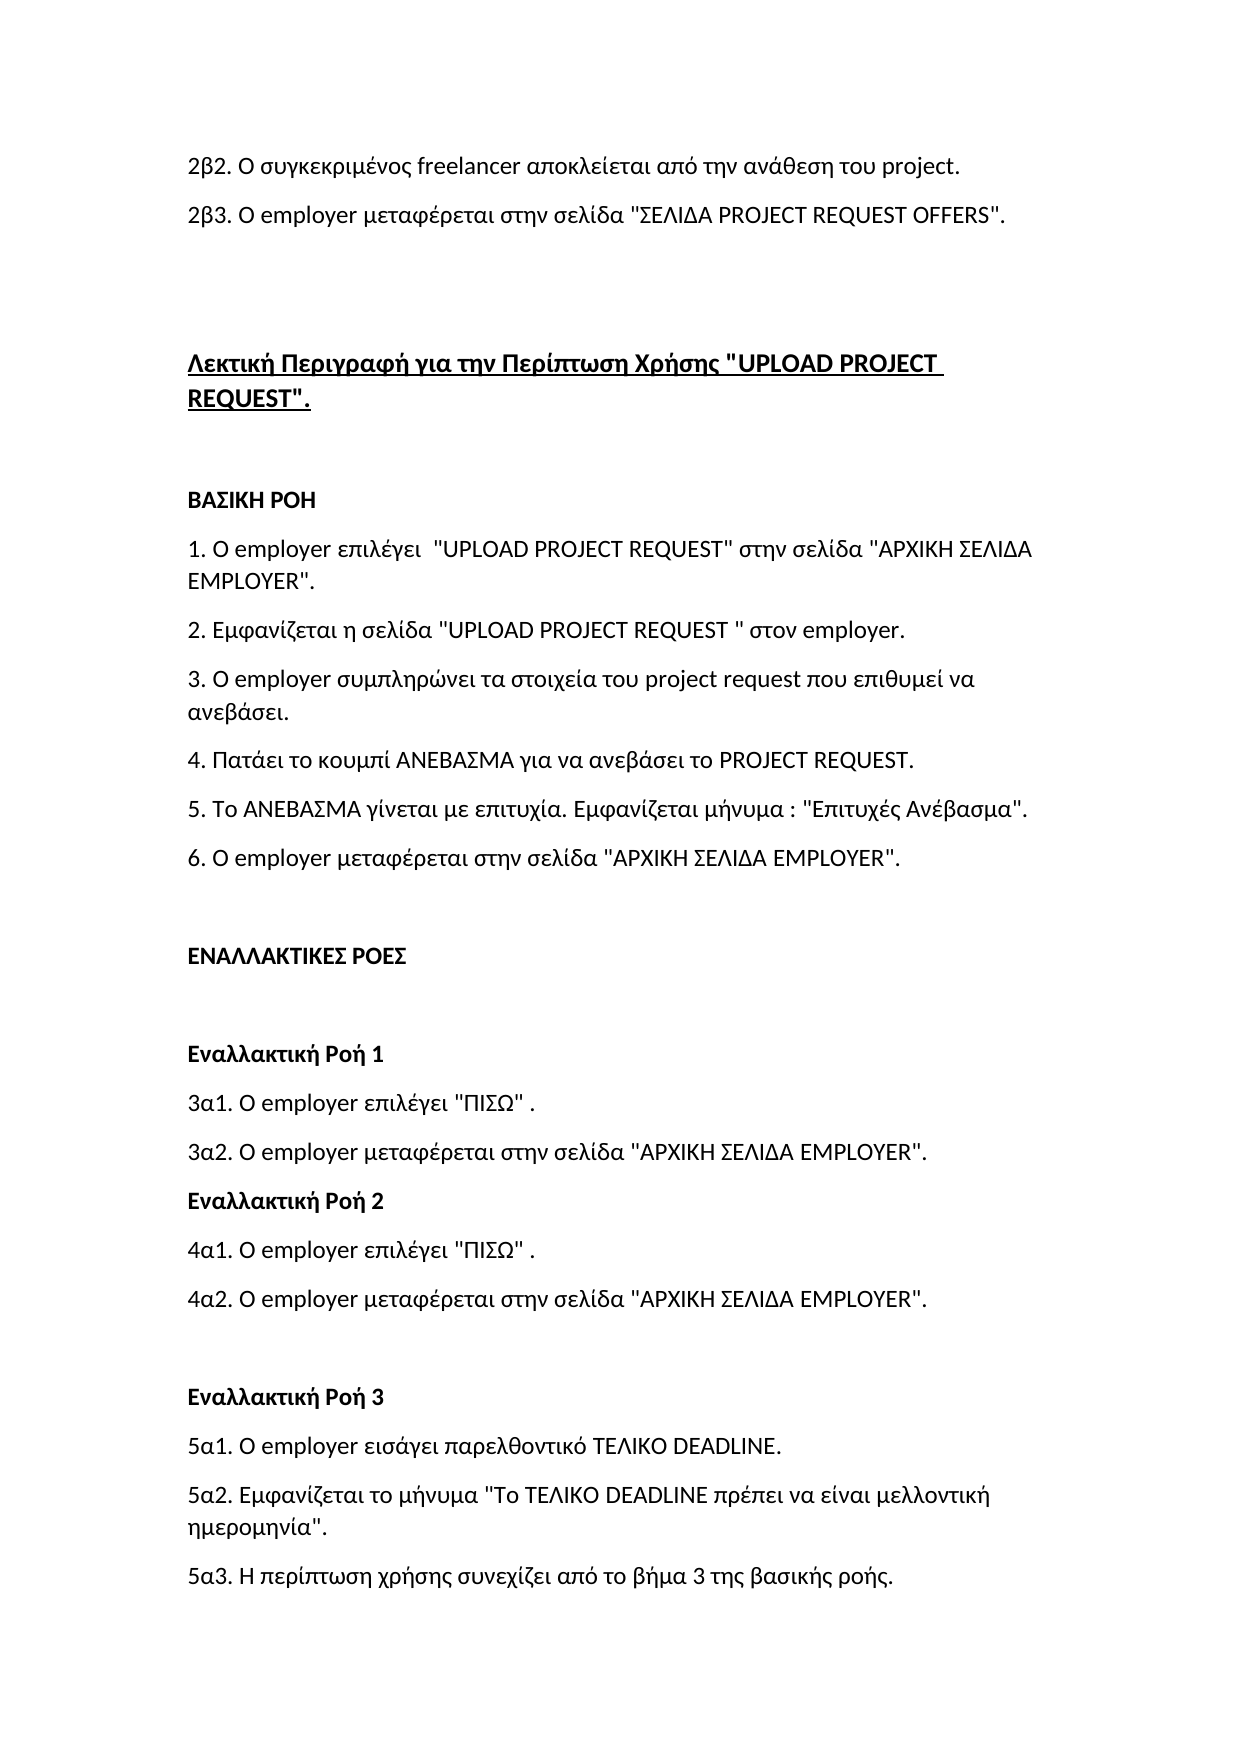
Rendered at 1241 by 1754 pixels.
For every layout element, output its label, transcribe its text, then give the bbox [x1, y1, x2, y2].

text Εναλλακτική Ροή 2 [187, 1185, 1053, 1216]
text 5α2. Εμφανίζεται το μήνυμα "Το ΤΕΛΙΚΟ DEADLINE πρέπει να είναι μελλοντική ημερομηνία". [187, 1479, 1053, 1542]
text 2β3. O employer μεταφέρεται στην σελίδα "ΣΕΛΙΔΑ PROJECT REQUEST OFFERS". [187, 199, 1053, 229]
text 5. Το ΑΝΕΒΑΣΜΑ γίνεται με επιτυχία. Εμφανίζεται μήνυμα : "Επιτυχές Ανέβασμα". [187, 793, 1053, 824]
text 3. O employer συμπληρώνει τα στοιχεία του project request που επιθυμεί να ανεβάσει. [187, 663, 1053, 726]
text 4α2. Ο employer μεταφέρεται στην σελίδα "ΑΡΧΙΚΗ ΣΕΛΙΔΑ EMPLOYER". [187, 1283, 1053, 1314]
text Λεκτική Περιγραφή για την Περίπτωση Χρήσης "UPLOAD PROJECT REQUEST". [187, 346, 1053, 414]
text ΕΝΑΛΛΑΚΤΙΚΕΣ ΡΟΕΣ [187, 940, 1053, 971]
text 3α2. Ο employer μεταφέρεται στην σελίδα "ΑΡΧΙΚΗ ΣΕΛΙΔΑ EMPLOYER". [187, 1136, 1053, 1167]
text 4. Πατάει το κουμπί ΑΝΕΒΑΣΜΑ για να ανεβάσει το PROJECT REQUEST. [187, 744, 1053, 775]
text 1. Ο employer επιλέγει "UPLOAD PROJECT REQUEST" στην σελίδα "ΑΡΧΙΚΗ ΣΕΛΙΔΑ EMPLOYER". [187, 533, 1053, 596]
text ΒΑΣΙΚΗ ΡΟΗ [187, 484, 1053, 515]
text 5α1. Ο employer εισάγει παρελθοντικό TEΛΙΚΟ DEADLINE. [187, 1430, 1053, 1461]
text 6. Ο employer μεταφέρεται στην σελίδα "ΑΡΧΙΚΗ ΣΕΛΙΔΑ EMPLOYER". [187, 842, 1053, 873]
text 2. Εμφανίζεται η σελίδα "UPLOAD PROJECT REQUEST " στον employer. [187, 614, 1053, 645]
text Εναλλακτική Ροή 1 [187, 1038, 1053, 1069]
text 2β2. Ο συγκεκριμένος freelancer αποκλείεται από την ανάθεση του project. [187, 150, 1053, 181]
text 5α3. Η περίπτωση χρήσης συνεχίζει από το βήμα 3 της βασικής ροής. [187, 1560, 1053, 1591]
text 3α1. Ο employer επιλέγει "ΠΙΣΩ" . [187, 1087, 1053, 1118]
text 4α1. Ο employer επιλέγει "ΠΙΣΩ" . [187, 1234, 1053, 1265]
text Εναλλακτική Ροή 3 [187, 1381, 1053, 1412]
